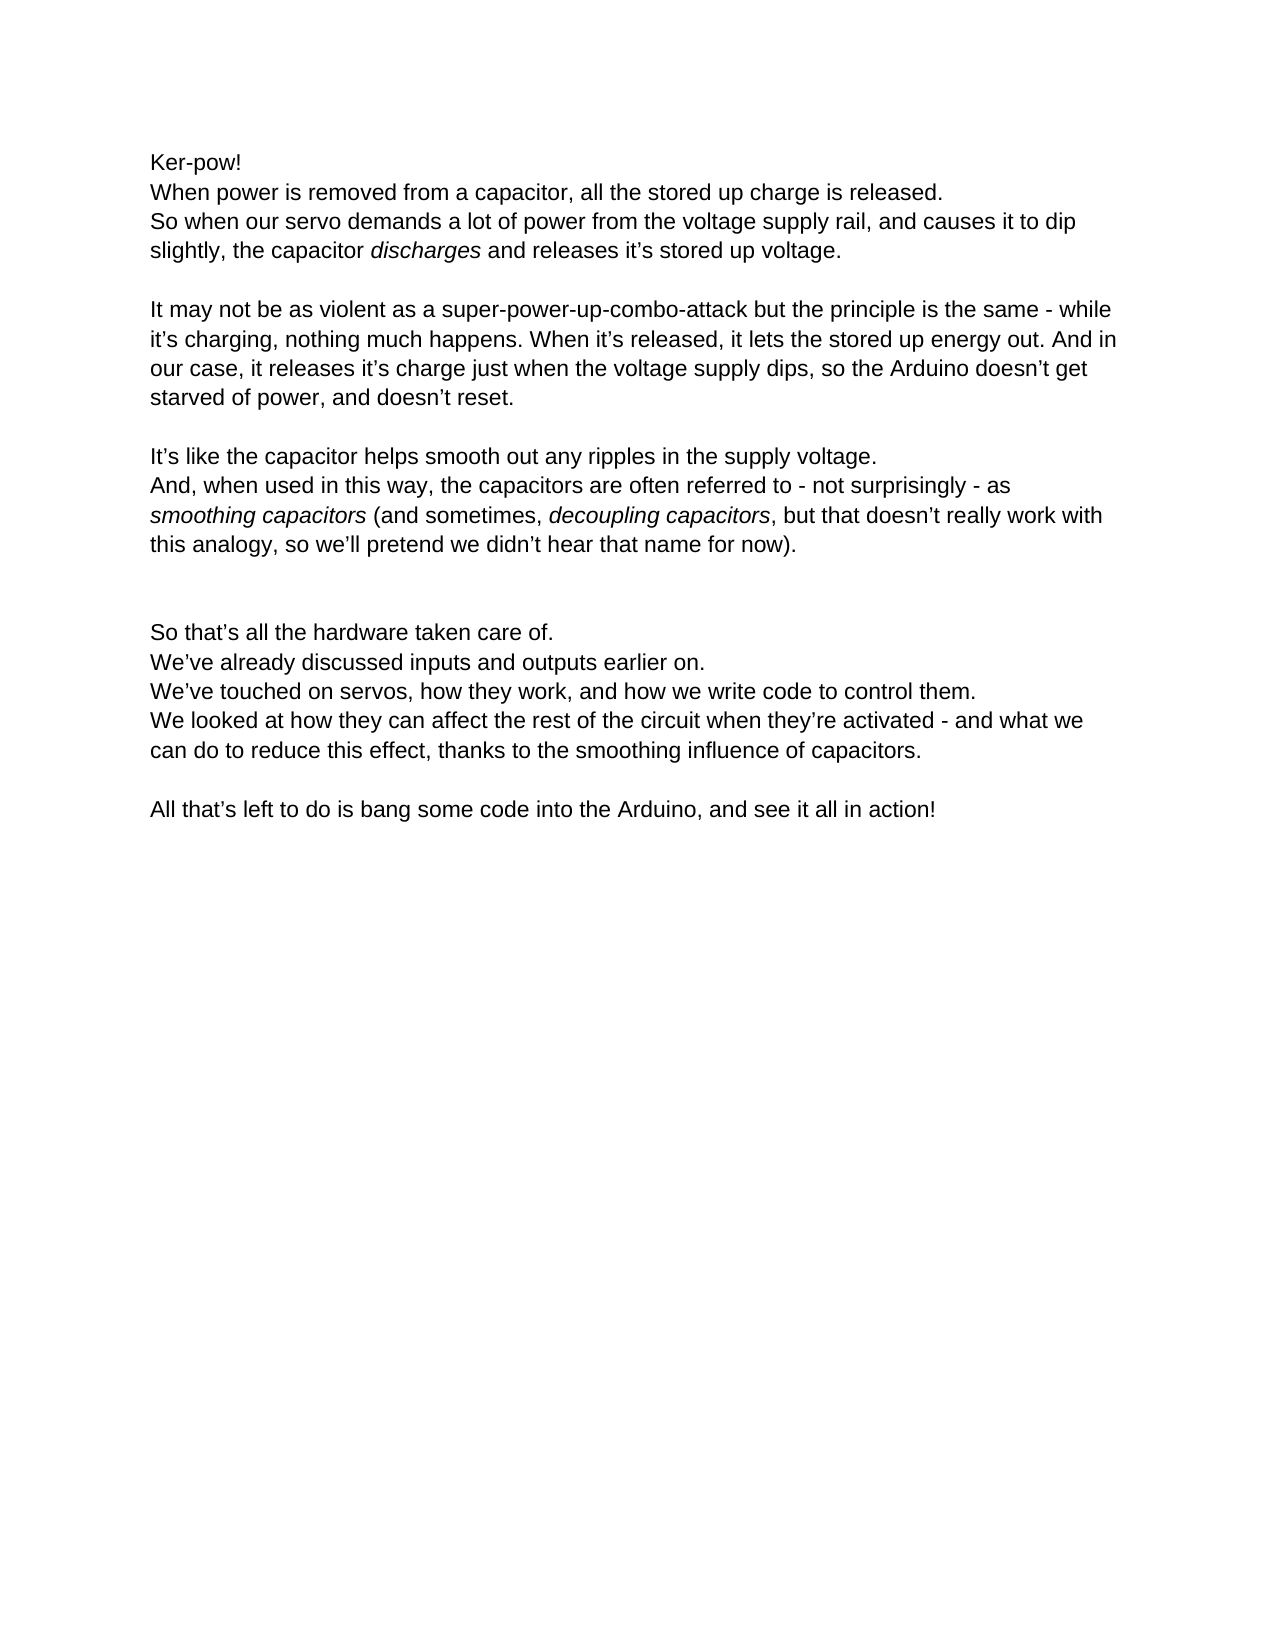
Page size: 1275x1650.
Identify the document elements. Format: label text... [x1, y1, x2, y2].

text Ker-pow! [150, 150, 1125, 176]
text So when our servo demands a lot of power from the voltage supply rail, and causes it to dip slightly, the capacitor discharges and releases it’s stored up voltage. [150, 209, 1125, 264]
text It may not be as violent as a super-power-up-combo-attack but the principle is the same - while it’s charging, nothing much happens. When it’s released, it lets the stored up energy out. And in our case, it releases it’s charge just when the voltage supply dips, so the Arduino doesn’t get starved of power, and doesn’t reset. [150, 297, 1125, 411]
text And, when used in this way, the capacitors are often referred to - not surprisingly - as smoothing capacitors (and sometimes, decoupling capacitors, but that doesn’t really work with this analogy, so we’ll pretend we didn’t hear that name for now). [150, 473, 1125, 557]
text When power is removed from a capacitor, all the stored up charge is released. [150, 179, 1125, 205]
text We’ve already discussed inputs and outputs earlier on. [150, 649, 1125, 675]
text We looked at how they can affect the rest of the circuit when they’re activated - and what we can do to reduce this effect, thanks to the smoothing influence of capacitors. [150, 708, 1125, 763]
text We’ve touched on servos, how they work, and how we write code to control them. [150, 679, 1125, 704]
text So that’s all the hardware taken care of. [150, 620, 1125, 646]
text It’s like the capacitor helps smooth out any ripples in the supply voltage. [150, 444, 1125, 469]
text All that’s left to do is bang some code into the Arduino, and see it all in action! [150, 796, 1125, 822]
